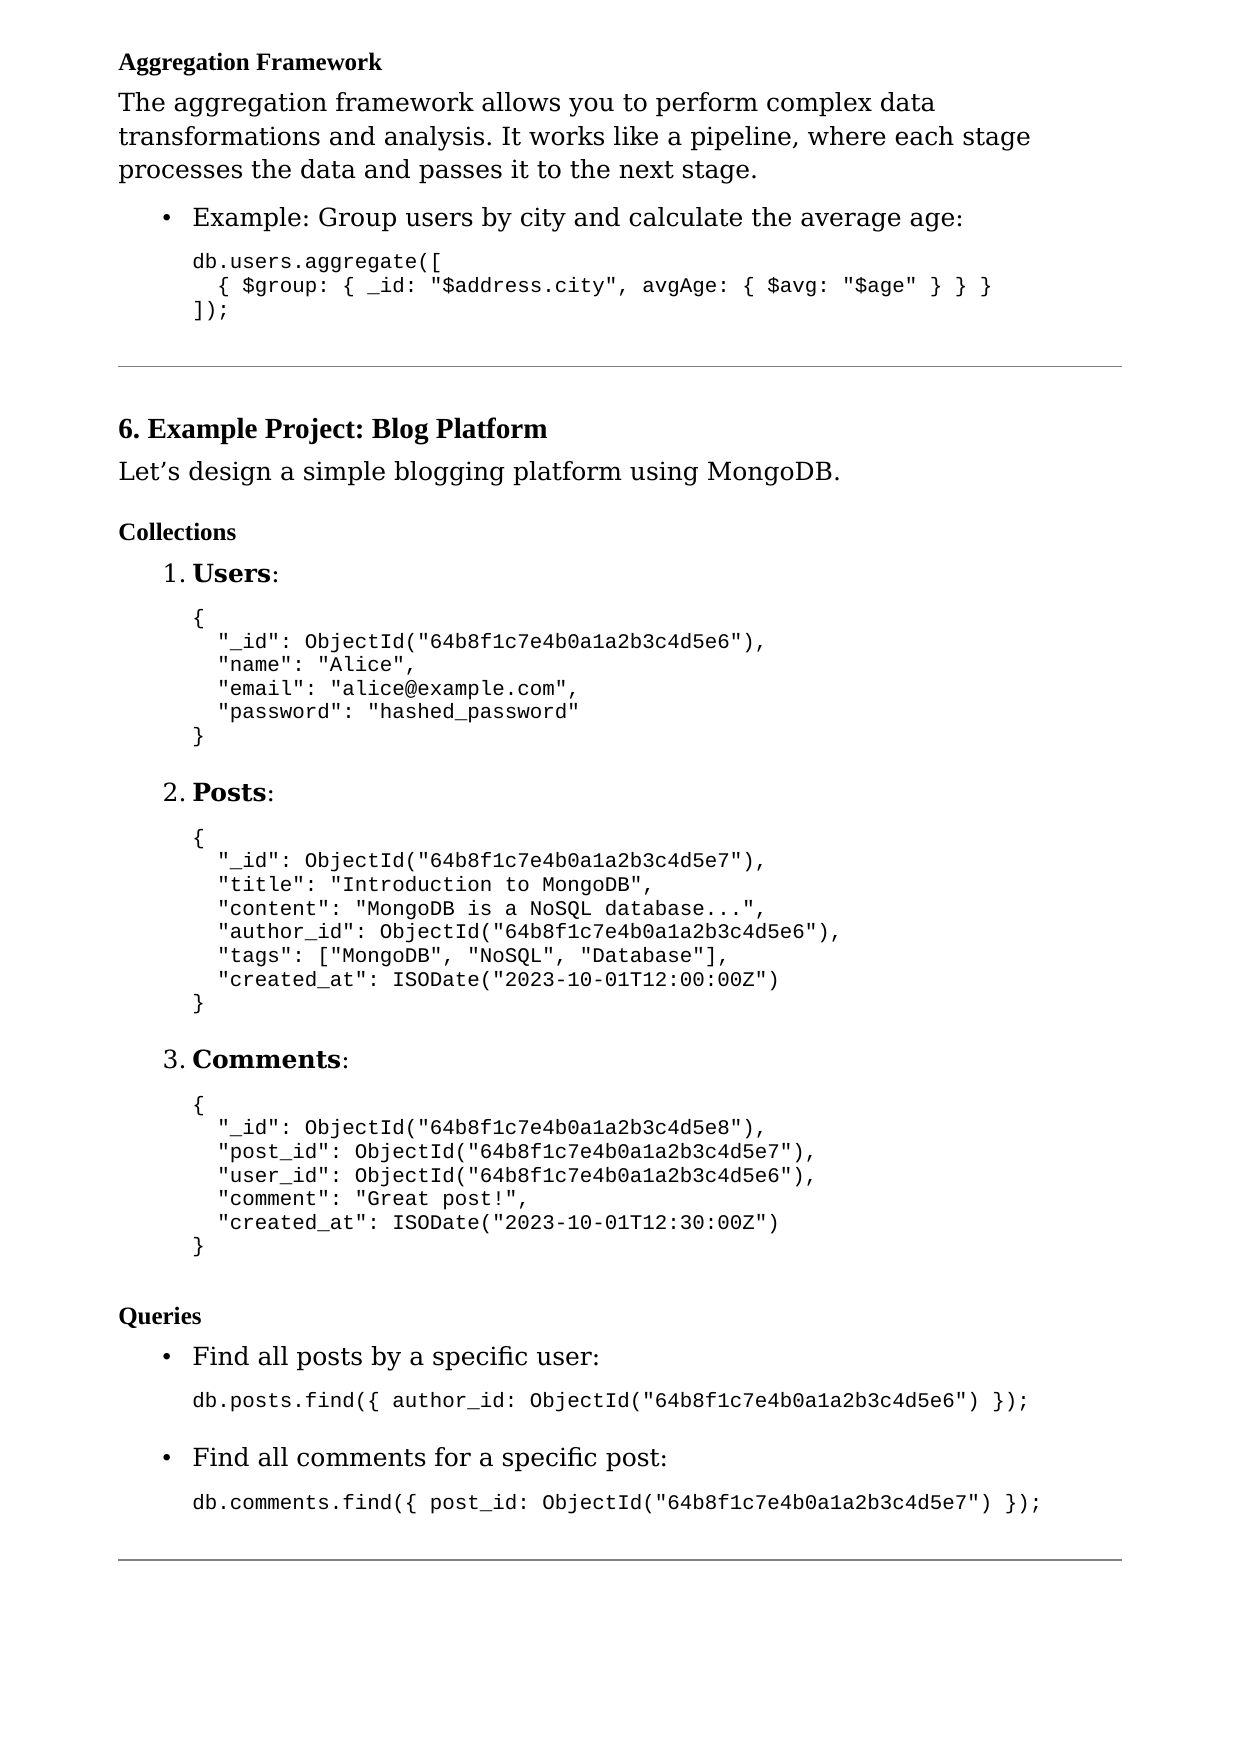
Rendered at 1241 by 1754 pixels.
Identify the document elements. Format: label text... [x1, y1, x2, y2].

subtitle 6. Example Project: Blog Platform [118, 411, 1122, 444]
list { [162, 607, 1122, 631]
list Example: Group users by city and calculate the average age: [162, 203, 1122, 232]
list db.posts.find({ author_id: ObjectId("64b8f1c7e4b0a1a2b3c4d5e6") }); [162, 1391, 1122, 1414]
list "user_id": ObjectId("64b8f1c7e4b0a1a2b3c4d5e6"), [162, 1164, 1122, 1188]
list Posts: [162, 778, 1122, 808]
list { $group: { _id: "$address.city", avgAge: { $avg: "$age" } } } [162, 275, 1122, 299]
subtitle Aggregation Framework [118, 47, 1122, 76]
subtitle Collections [118, 517, 1122, 546]
text Let’s design a simple blogging platform using MongoDB. [118, 457, 1122, 486]
list } [162, 1236, 1122, 1259]
list { [162, 827, 1122, 850]
list "name": "Alice", [162, 654, 1122, 678]
list "password": "hashed_password" [162, 702, 1122, 725]
list db.comments.find({ post_id: ObjectId("64b8f1c7e4b0a1a2b3c4d5e7") }); [162, 1492, 1122, 1515]
list "author_id": ObjectId("64b8f1c7e4b0a1a2b3c4d5e6"), [162, 921, 1122, 945]
list } [162, 992, 1122, 1016]
list "created_at": ISODate("2023-10-01T12:00:00Z") [162, 968, 1122, 992]
list ]); [162, 299, 1122, 322]
list "comment": "Great post!", [162, 1188, 1122, 1212]
list "title": "Introduction to MongoDB", [162, 874, 1122, 898]
list "post_id": ObjectId("64b8f1c7e4b0a1a2b3c4d5e7"), [162, 1141, 1122, 1164]
subtitle Queries [118, 1301, 1122, 1330]
list "created_at": ISODate("2023-10-01T12:30:00Z") [162, 1212, 1122, 1236]
list "email": "alice@example.com", [162, 678, 1122, 702]
list Find all posts by a specific user: [162, 1342, 1122, 1372]
list Find all comments for a specific post: [162, 1444, 1122, 1473]
list "content": "MongoDB is a NoSQL database...", [162, 898, 1122, 921]
list "_id": ObjectId("64b8f1c7e4b0a1a2b3c4d5e8"), [162, 1117, 1122, 1141]
list Comments: [162, 1045, 1122, 1075]
list "_id": ObjectId("64b8f1c7e4b0a1a2b3c4d5e6"), [162, 631, 1122, 654]
list Users: [162, 559, 1122, 588]
list db.users.aggregate([ [162, 251, 1122, 275]
list { [162, 1094, 1122, 1117]
list } [162, 725, 1122, 749]
list "_id": ObjectId("64b8f1c7e4b0a1a2b3c4d5e7"), [162, 850, 1122, 874]
text The aggregation framework allows you to perform complex data transformations and analysis. It works like a pipeline, where each stage processes the data and passes it to the next stage. [118, 88, 1122, 184]
list "tags": ["MongoDB", "NoSQL", "Database"], [162, 945, 1122, 968]
